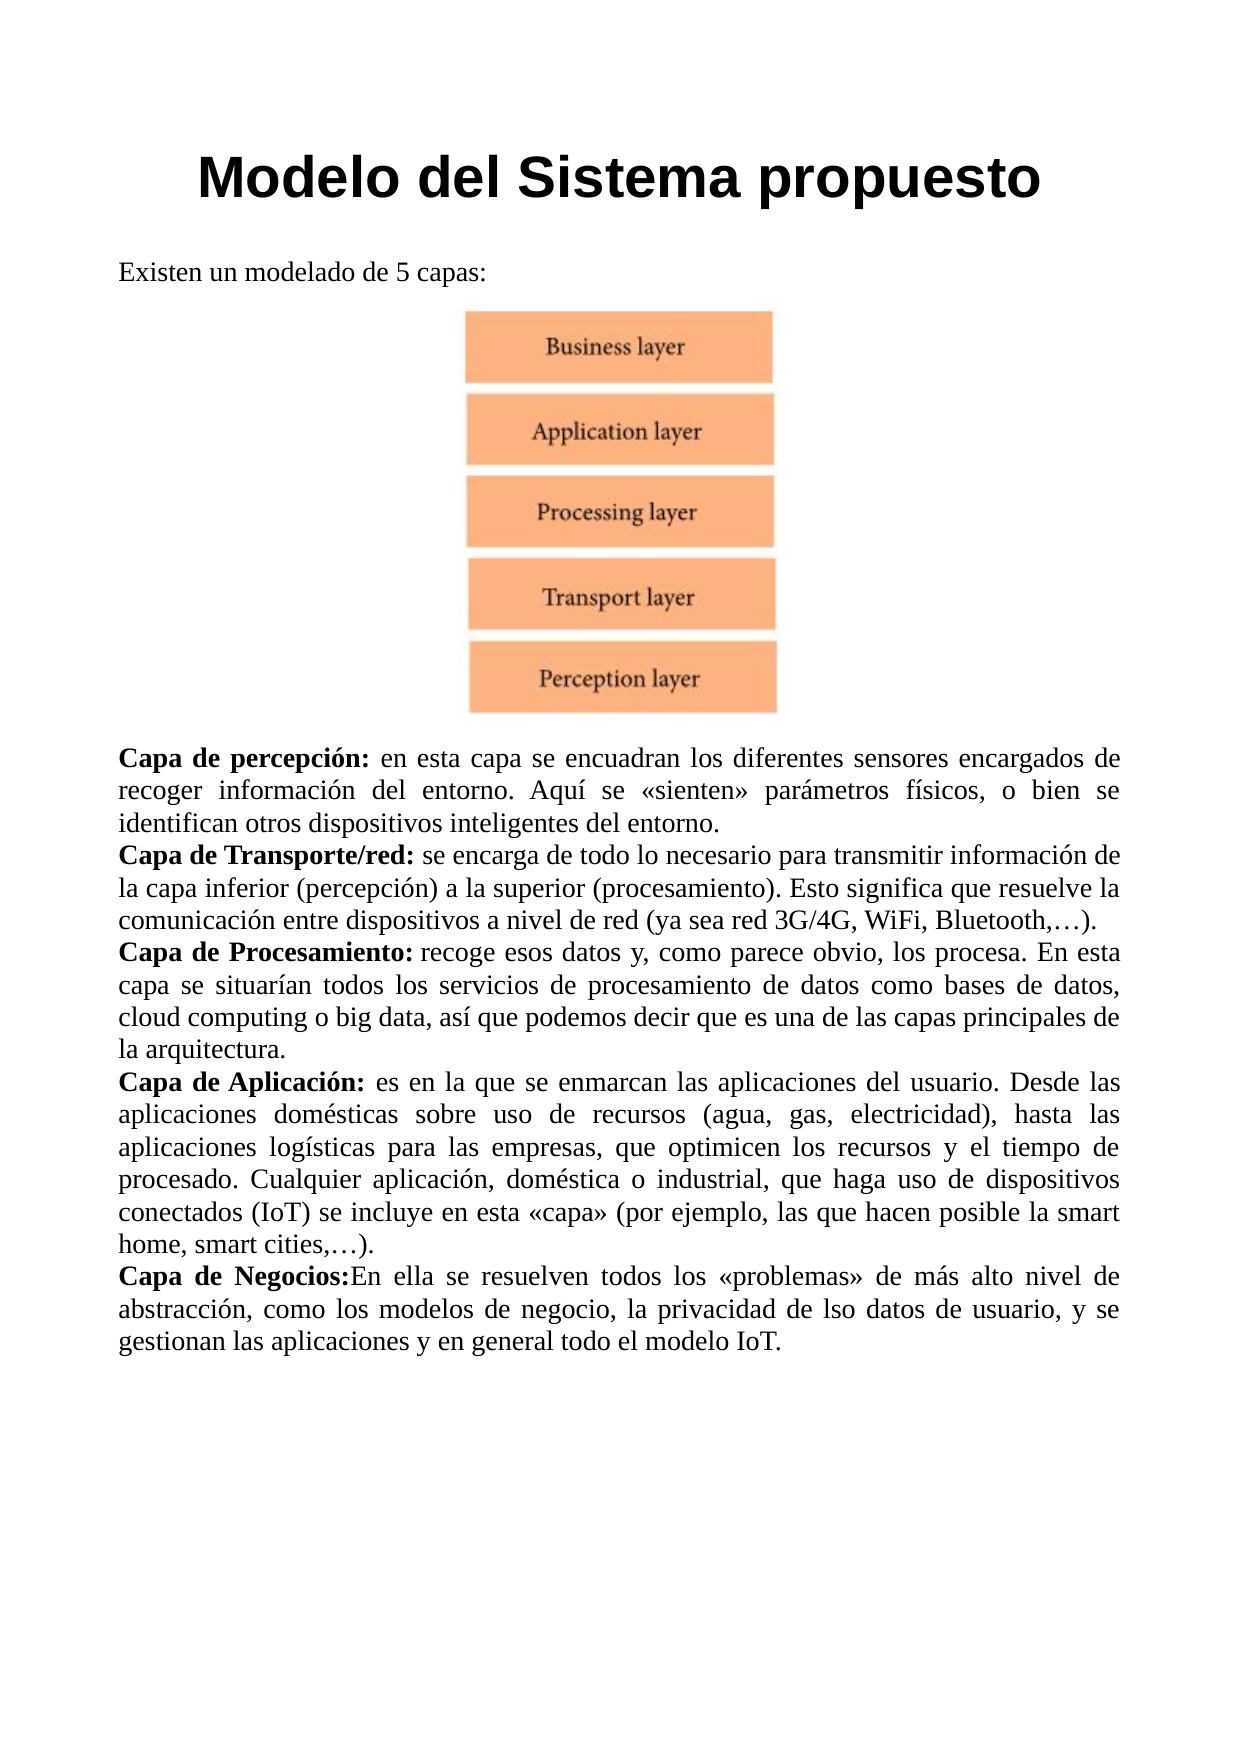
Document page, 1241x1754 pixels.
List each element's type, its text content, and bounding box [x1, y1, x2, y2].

picture [458, 299, 782, 714]
text Capa de Transporte/red: se encarga de todo lo necesario para transmitir información de la capa inferior (percepción) a la superior (procesamiento). Esto significa que resuelve la comunicación entre dispositivos a nivel de red (ya sea red 3G/4G, WiFi, Bluetooth,…). [118, 838, 1122, 935]
text Capa de Aplicación: es en la que se enmarcan las aplicaciones del usuario. Desde las aplicaciones domésticas sobre uso de recursos (agua, gas, electricidad), hasta las aplicaciones logísticas para las empresas, que optimicen los recursos y el tiempo de procesado. Cualquier aplicación, doméstica o industrial, que haga uso de dispositivos conectados (IoT) se incluye en esta «capa» (por ejemplo, las que hacen posible la smart home, smart cities,…). [118, 1065, 1122, 1259]
text Capa de Procesamiento: recoge esos datos y, como parece obvio, los procesa. En esta capa se situarían todos los servicios de procesamiento de datos como bases de datos, cloud computing o big data, así que podemos decir que es una de las capas principales de la arquitectura. [118, 935, 1122, 1065]
text Existen un modelado de 5 capas: [118, 255, 1122, 287]
text Capa de percepción: en esta capa se encuadran los diferentes sensores encargados de recoger información del entorno. Aquí se «sienten» parámetros físicos, o bien se identifican otros dispositivos inteligentes del entorno. [118, 741, 1122, 838]
title Modelo del Sistema propuesto [118, 143, 1122, 210]
text Capa de Negocios:En ella se resuelven todos los «problemas» de más alto nivel de abstracción, como los modelos de negocio, la privacidad de lso datos de usuario, y se gestionan las aplicaciones y en general todo el modelo IoT. [118, 1259, 1122, 1357]
